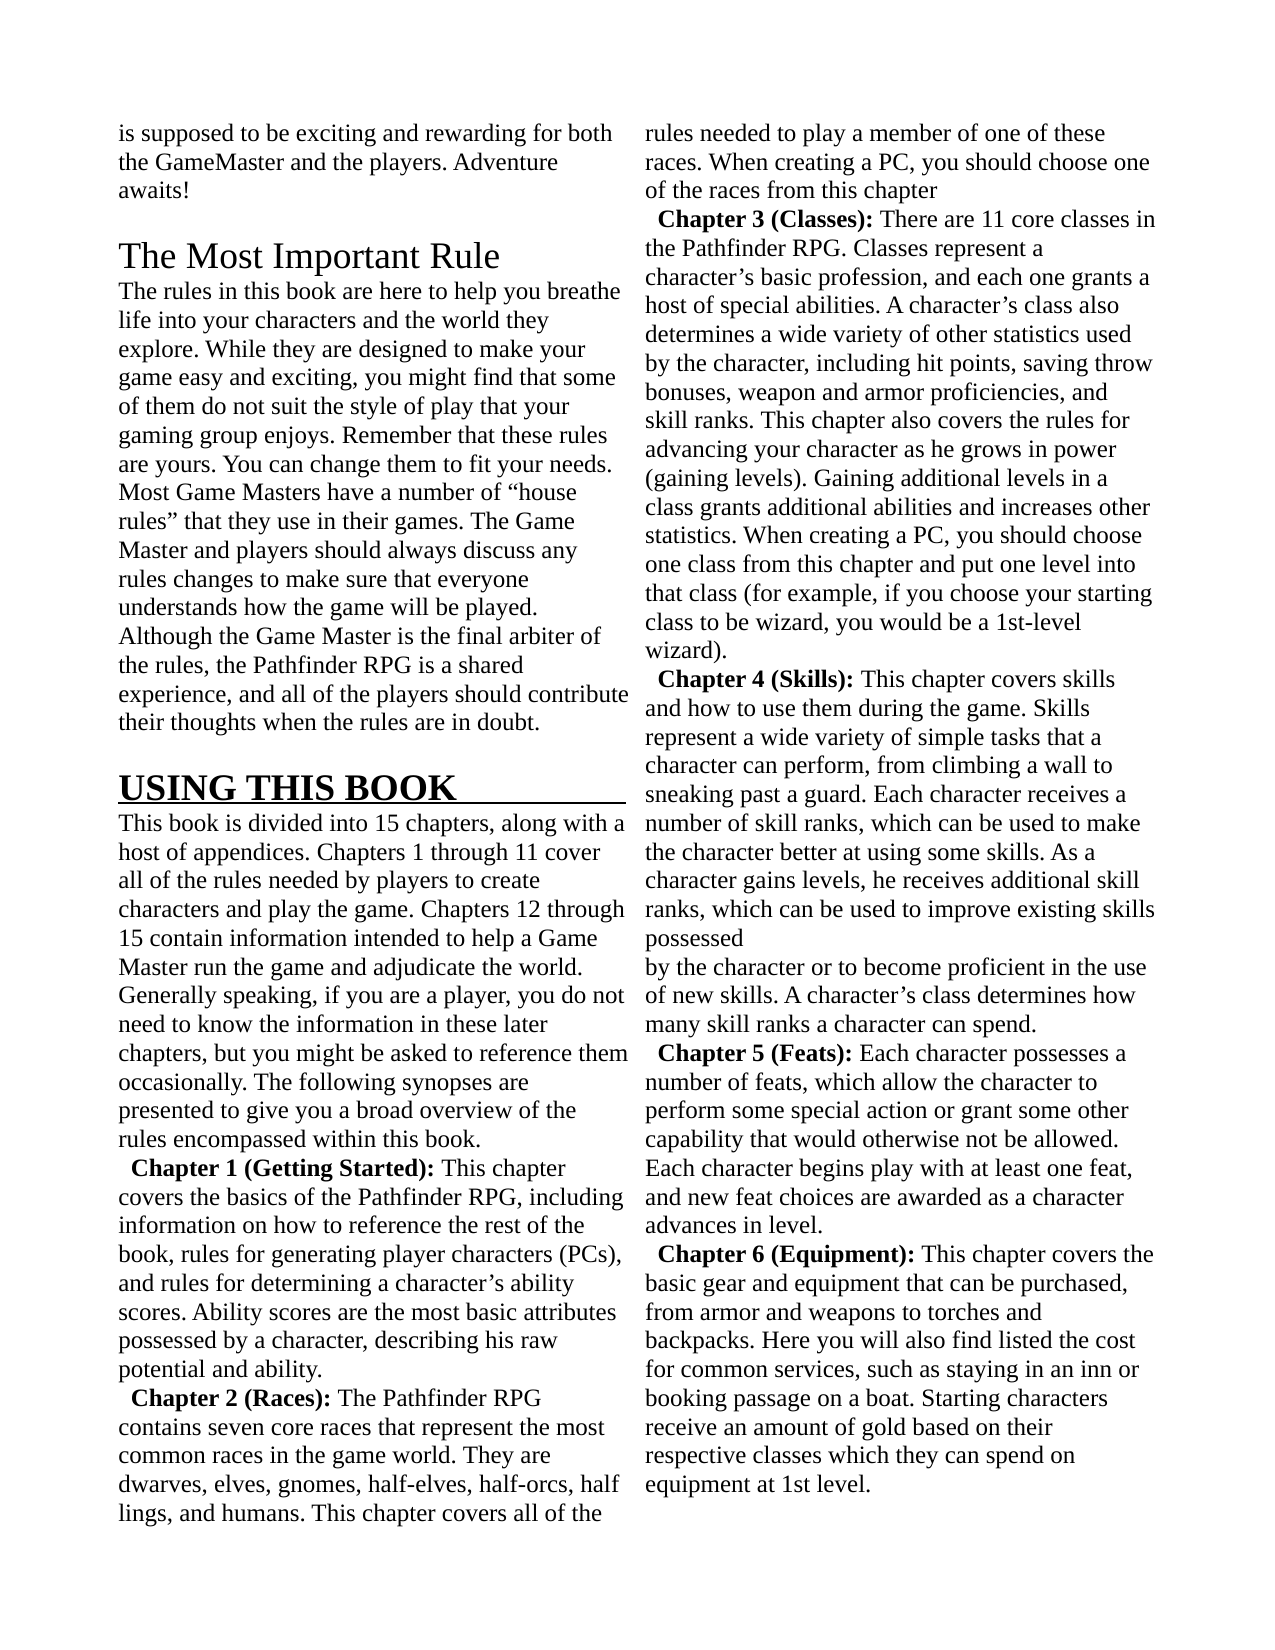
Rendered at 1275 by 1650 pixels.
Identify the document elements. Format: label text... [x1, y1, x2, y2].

text Chapter 1 (Getting Started): This chapter covers the basics of the Pathfinder RPG, including information on how to reference the rest of the book, rules for generating player characters (PCs), and rules for determining a character’s ability scores. Ability scores are the most basic attributes possessed by a character, describing his raw potential and ability. Chapter 2 (Races): The Pathfinder RPG contains seven core races that represent the most common races in the game world. They are dwarves, elves, gnomes, half-elves, half-orcs, half lings, and humans. This chapter covers all of the [118, 1153, 630, 1527]
text This book is divided into 15 chapters, along with a host of appendices. Chapters 1 through 11 cover all of the rules needed by players to create characters and play the game. Chapters 12 through 15 contain information intended to help a Game Master run the game and adjudicate the world. Generally speaking, if you are a player, you do not need to know the information in these later chapters, but you might be asked to reference them occasionally. The following synopses are presented to give you a broad overview of the rules encompassed within this book. [118, 808, 630, 1153]
text USING THIS BOOK [118, 765, 630, 808]
text The rules in this book are here to help you breathe life into your characters and the world they explore. While they are designed to make your game easy and exciting, you might find that some of them do not suit the style of play that your gaming group enjoys. Remember that these rules are yours. You can change them to fit your needs. Most Game Masters have a number of “house rules” that they use in their games. The Game Master and players should always discuss any rules changes to make sure that everyone understands how the game will be played. Although the Game Master is the final arbiter of the rules, the Pathfinder RPG is a shared experience, and all of the players should contribute their thoughts when the rules are in doubt. [118, 276, 630, 736]
text rules needed to play a member of one of these races. When creating a PC, you should choose one of the races from this chapter Chapter 3 (Classes): There are 11 core classes in the Pathfinder RPG. Classes represent a character’s basic profession, and each one grants a host of special abilities. A character’s class also determines a wide variety of other statistics used by the character, including hit points, saving throw bonuses, weapon and armor proficiencies, and skill ranks. This chapter also covers the rules for advancing your character as he grows in power (gaining levels). Gaining additional levels in a class grants additional abilities and increases other statistics. When creating a PC, you should choose one class from this chapter and put one level into that class (for example, if you choose your starting class to be wizard, you would be a 1st-level wizard). Chapter 4 (Skills): This chapter covers skills and how to use them during the game. Skills represent a wide variety of simple tasks that a character can perform, from climbing a wall to sneaking past a guard. Each character receives a number of skill ranks, which can be used to make the character better at using some skills. As a character gains levels, he receives additional skill ranks, which can be used to improve existing skills possessed by the character or to become proficient in the use of new skills. A character’s class determines how many skill ranks a character can spend. Chapter 5 (Feats): Each character possesses a number of feats, which allow the character to perform some special action or grant some other capability that would otherwise not be allowed. Each character begins play with at least one feat, and new feat choices are awarded as a character advances in level. Chapter 6 (Equipment): This chapter covers the basic gear and equipment that can be purchased, from armor and weapons to torches and backpacks. Here you will also find listed the cost for common services, such as staying in an inn or booking passage on a boat. Starting characters receive an amount of gold based on their respective classes which they can spend on equipment at 1st level. [645, 118, 1157, 1527]
text is supposed to be exciting and rewarding for both the GameMaster and the players. Adventure awaits! [118, 118, 630, 233]
text The Most Important Rule [118, 233, 630, 276]
